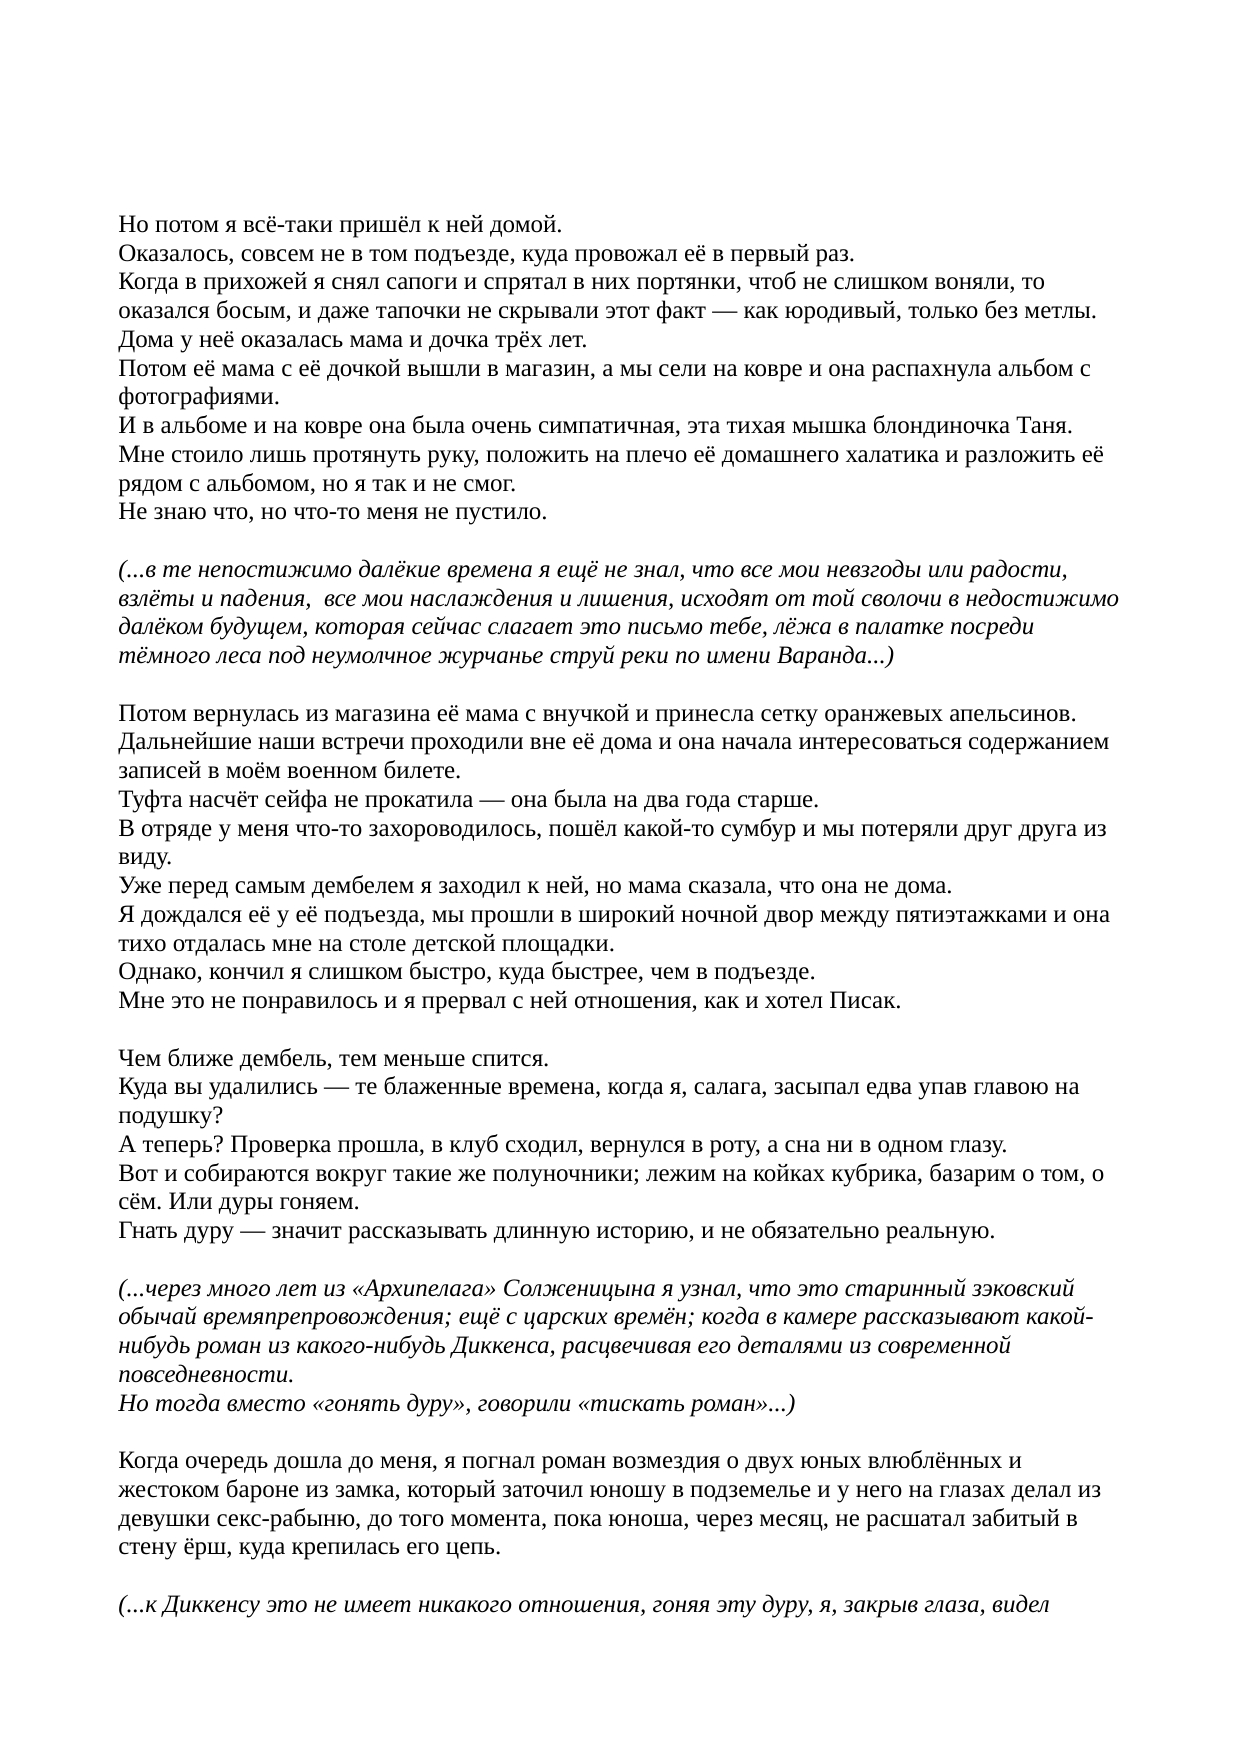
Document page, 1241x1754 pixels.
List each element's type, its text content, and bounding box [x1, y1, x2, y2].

text Чем ближе дембель, тем меньше спится. [118, 1043, 1122, 1071]
text И в альбоме и на ковре она была очень симпатичная, эта тихая мышка блондиночка Таня. [118, 410, 1122, 439]
text Я дождался её у её подъезда, мы прошли в широкий ночной двор между пятиэтажками и она тихо отдалась мне на столе детской площадки. [118, 899, 1122, 956]
text Дома у неё оказалась мама и дочка трёх лет. [118, 324, 1122, 353]
text Туфта насчёт сейфа не прокатила — она была на два года старше. [118, 784, 1122, 813]
text А теперь? Проверка прошла, в клуб сходил, вернулся в роту, а сна ни в одном глазу. [118, 1129, 1122, 1158]
text Мне стоило лишь протянуть руку, положить на плечо её домашнего халатика и разложить её рядом с альбомом, но я так и не смог. [118, 439, 1122, 496]
text Когда очередь дошла до меня, я погнал роман возмездия о двух юных влюблённых и жестоком бароне из замка, который заточил юношу в подземелье и у него на глазах делал из девушки секс-рабыню, до того момента, пока юноша, через месяц, не расшатал забитый в стену ёрш, куда крепилась его цепь. [118, 1445, 1122, 1560]
text (...через много лет из «Архипелага» Солженицына я узнал, что это старинный зэковский обычай времяпрепровождения; ещё с царских времён; когда в камере рассказывают какой-нибудь роман из какого-нибудь Диккенса, расцвечивая его деталями из современной повседневности. [118, 1273, 1122, 1388]
text В отряде у меня что-то захороводилось, пошёл какой-то сумбур и мы потеряли друг друга из виду. [118, 813, 1122, 870]
text (...к Диккенсу это не имеет никакого отношения, гоняя эту дуру, я, закрыв глаза, видел [118, 1589, 1122, 1618]
text Не знаю что, но что-то меня не пустило. [118, 496, 1122, 525]
text Потом её мама с её дочкой вышли в магазин, а мы сели на ковре и она распахнула альбом с фотографиями. [118, 353, 1122, 410]
text Но тогда вместо «гонять дуру», говорили «тискать роман»...) [118, 1388, 1122, 1416]
text Однако, кончил я слишком быстро, куда быстрее, чем в подъезде. [118, 956, 1122, 985]
text Но потом я всё-таки пришёл к ней домой. [118, 209, 1122, 238]
text Когда в прихожей я снял сапоги и спрятал в них портянки, чтоб не слишком воняли, то оказался босым, и даже тапочки не скрывали этот факт — как юродивый, только без метлы. [118, 266, 1122, 324]
text Уже перед самым дембелем я заходил к ней, но мама сказала, что она не дома. [118, 870, 1122, 899]
text Потом вернулась из магазина её мама с внучкой и принесла сетку оранжевых апельсинов. [118, 698, 1122, 726]
text Гнать дуру — значит рассказывать длинную историю, и не обязательно реальную. [118, 1215, 1122, 1244]
text Оказалось, совсем не в том подъезде, куда провожал её в первый раз. [118, 238, 1122, 266]
text Куда вы удалились — те блаженные времена, когда я, салага, засыпал едва упав главою на подушку? [118, 1071, 1122, 1129]
text Вот и собираются вокруг такие же полуночники; лежим на койках кубрика, базарим о том, о сём. Или дуры гоняем. [118, 1158, 1122, 1215]
text Мне это не понравилось и я прервал с ней отношения, как и хотел Писак. [118, 985, 1122, 1014]
text (...в те непостижимо далёкие времена я ещё не знал, что все мои невзгоды или радости, взлёты и падения, все мои наслаждения и лишения, исходят от той сволочи в недостижимо далёком будущем, которая сейчас слагает это письмо тебе, лёжа в палатке посреди тёмного леса под неумолчное журчанье струй реки по имени Варанда...) [118, 554, 1122, 669]
text Дальнейшие наши встречи проходили вне её дома и она начала интересоваться содержанием записей в моём военном билете. [118, 726, 1122, 784]
